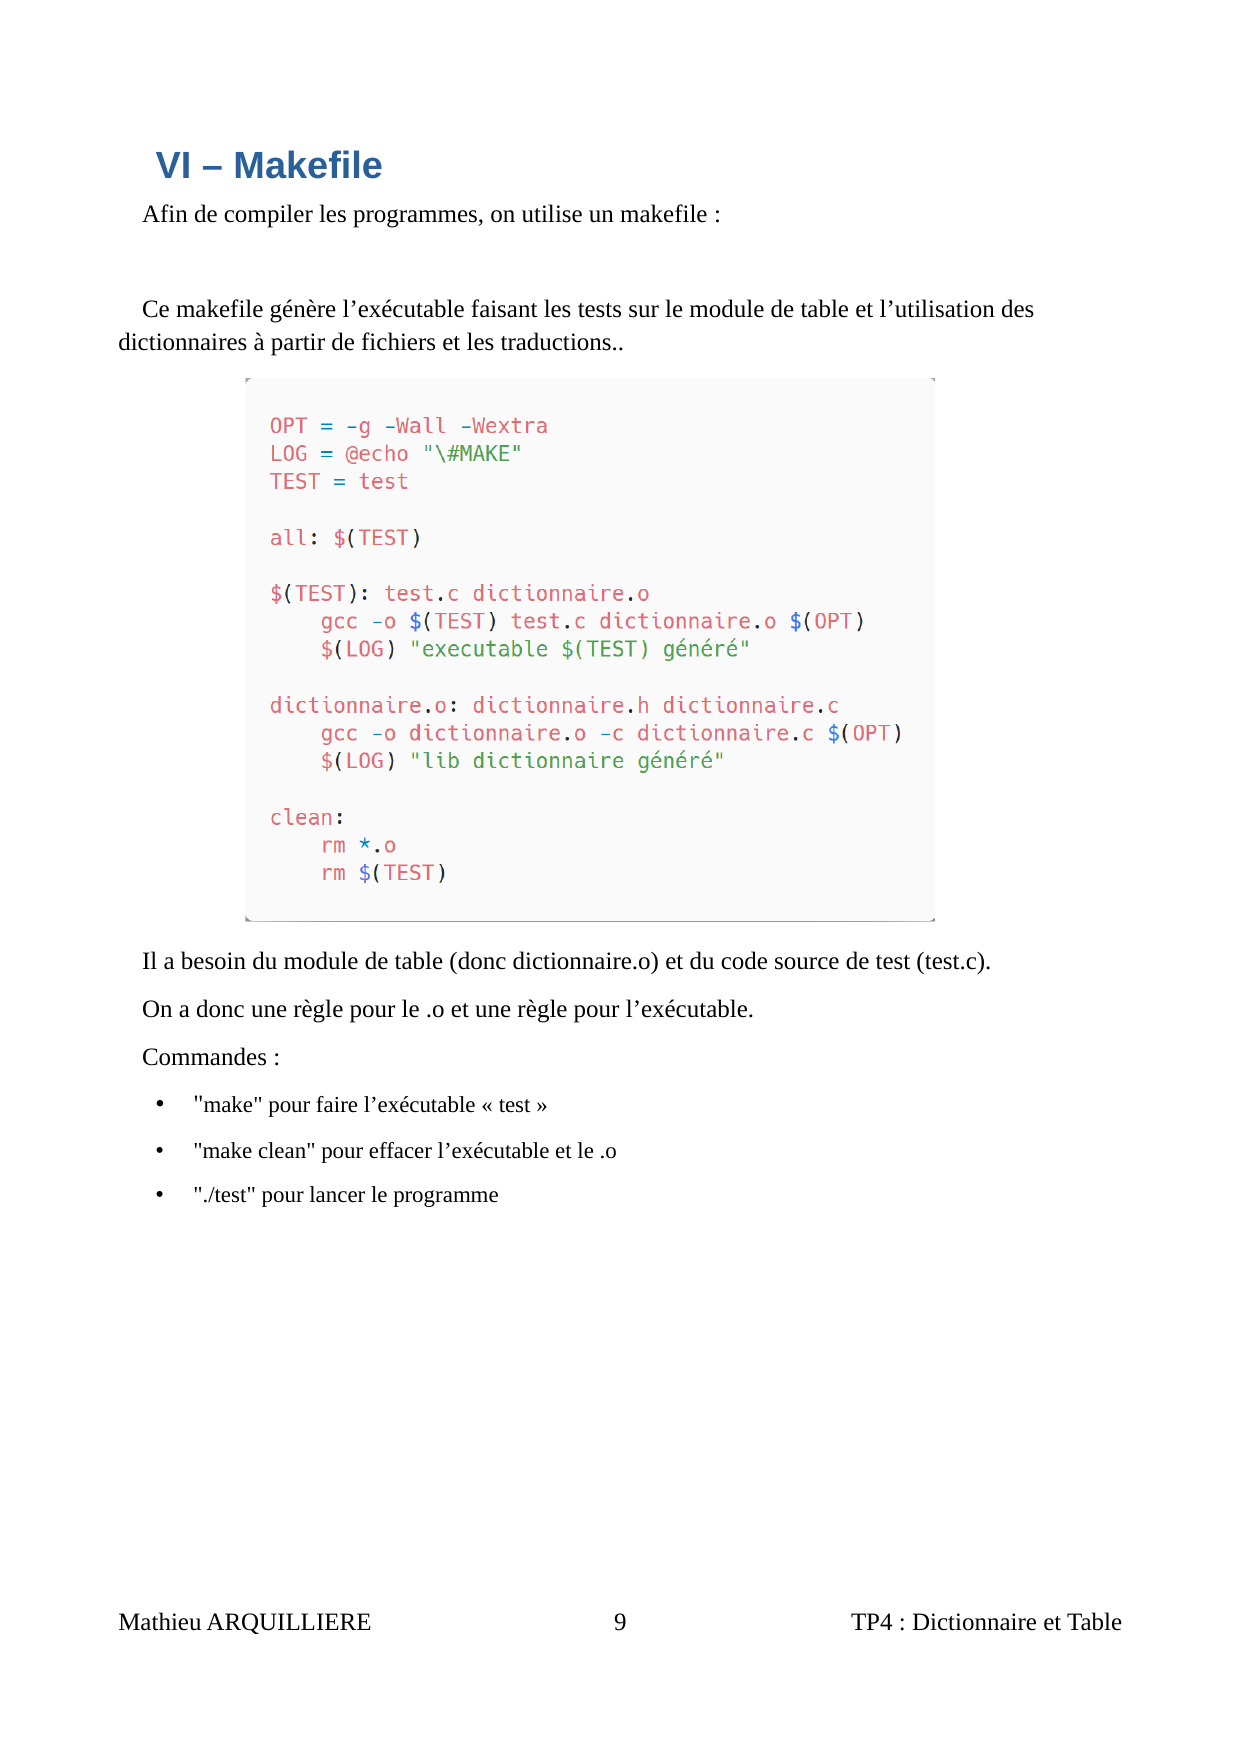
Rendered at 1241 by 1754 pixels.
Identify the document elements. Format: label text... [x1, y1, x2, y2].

text Ce makefile génère l’exécutable faisant les tests sur le module de table et l’utilisation des dictionnaires à partir de fichiers et les traductions.. [118, 294, 1122, 356]
picture [245, 378, 935, 922]
subtitle VI – Makefile [155, 143, 1122, 187]
list "./test" pour lancer le programme [156, 1182, 1122, 1208]
text Commandes : [118, 1042, 1122, 1070]
list "make clean" pour effacer l’exécutable et le .o [156, 1137, 1122, 1163]
text Afin de compiler les programmes, on utilise un makefile : [118, 199, 1122, 228]
text On a donc une règle pour le .o et une règle pour l’exécutable. [118, 994, 1122, 1023]
text Il a besoin du module de table (donc dictionnaire.o) et du code source de test (test.c). [118, 946, 1122, 975]
list "make" pour faire l’exécutable « test » [156, 1089, 1122, 1118]
